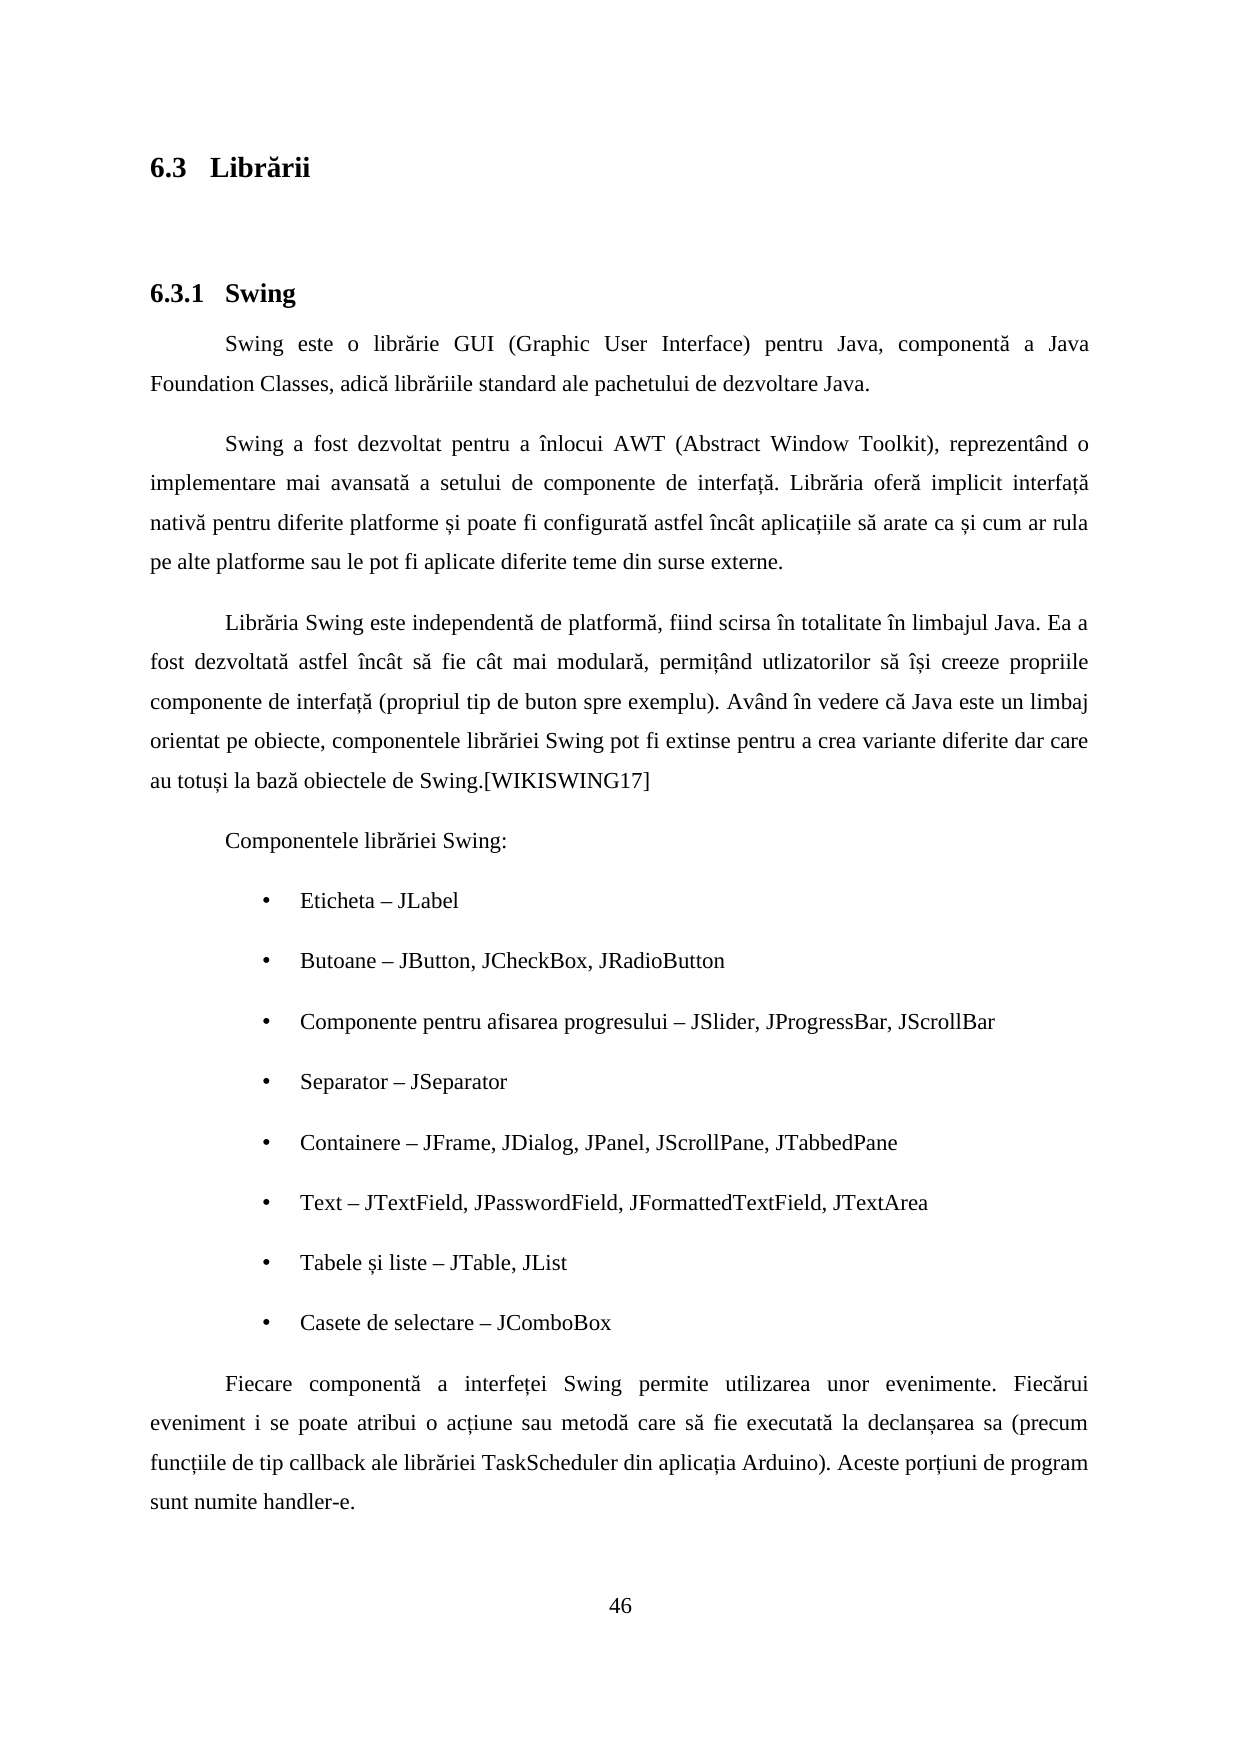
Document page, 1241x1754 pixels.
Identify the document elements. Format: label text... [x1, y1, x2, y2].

list Butoane – JButton, JCheckBox, JRadioButton [262, 948, 1091, 974]
text Componentele librăriei Swing: [150, 827, 1091, 853]
text Swing este o librărie GUI (Graphic User Interface) pentru Java, componentă a Java Foundation Classes, adică librăriile standard ale pachetului de dezvoltare Java. [150, 330, 1091, 396]
list Separator – JSeparator [262, 1068, 1091, 1094]
subtitle Librării [150, 150, 1091, 183]
text Swing a fost dezvoltat pentru a înlocui AWT (Abstract Window Toolkit), reprezentând o implementare mai avansată a setului de componente de interfață. Librăria oferă implicit interfață nativă pentru diferite platforme și poate fi configurată astfel încât aplicațiile să arate ca și cum ar rula pe alte platforme sau le pot fi aplicate diferite teme din surse externe. [150, 430, 1091, 575]
text Librăria Swing este independentă de platformă, fiind scirsa în totalitate în limbajul Java. Ea a fost dezvoltată astfel încât să fie cât mai modulară, permițând utlizatorilor să își creeze propriile componente de interfață (propriul tip de buton spre exemplu). Având în vedere că Java este un limbaj orientat pe obiecte, componentele librăriei Swing pot fi extinse pentru a crea variante diferite dar care au totuși la bază obiectele de Swing.[WIKISWING17] [150, 609, 1091, 793]
list Text – JTextField, JPasswordField, JFormattedTextField, JTextArea [262, 1189, 1091, 1215]
list Componente pentru afisarea progresului – JSlider, JProgressBar, JScrollBar [262, 1008, 1091, 1034]
text Fiecare componentă a interfeței Swing permite utilizarea unor evenimente. Fiecărui eveniment i se poate atribui o acțiune sau metodă care să fie executată la declanșarea sa (precum funcțiile de tip callback ale librăriei TaskScheduler din aplicația Arduino). Aceste porțiuni de program sunt numite handler-e. [150, 1370, 1091, 1514]
subtitle Swing [150, 277, 1091, 308]
list Tabele și liste – JTable, JList [262, 1249, 1091, 1276]
list Casete de selectare – JComboBox [262, 1309, 1091, 1336]
list Containere – JFrame, JDialog, JPanel, JScrollPane, JTabbedPane [262, 1128, 1091, 1155]
list Eticheta – JLabel [262, 887, 1091, 914]
